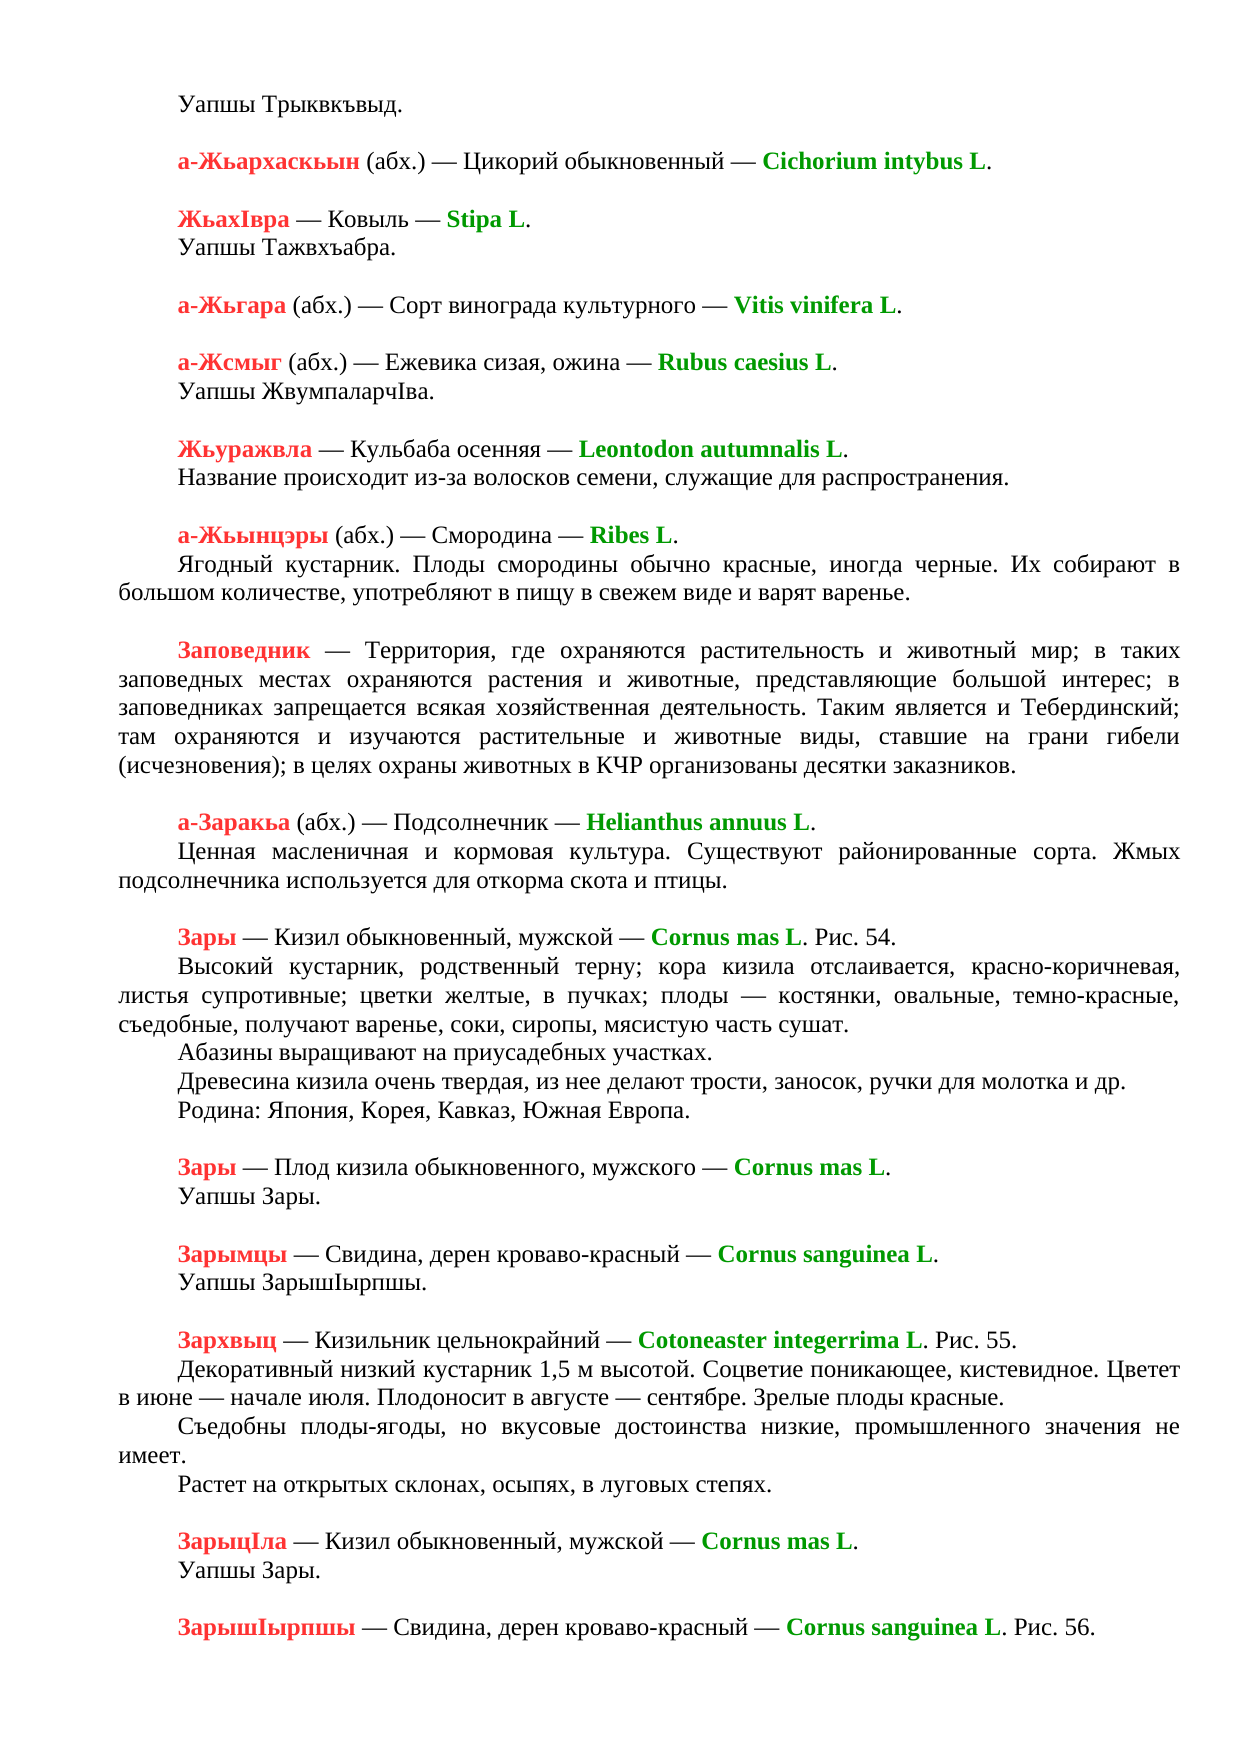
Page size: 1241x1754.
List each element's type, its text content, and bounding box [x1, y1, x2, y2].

text ЗарышIырпшы — Свидина, дерен кроваво-красный — Cornus sanguinea L. Рис. 56. [118, 1612, 1181, 1641]
text Древесина кизила очень твердая, из нее делают трости, заносок, ручки для молотка и др. [118, 1066, 1181, 1095]
text Высокий кустарник, родственный терну; кора кизила отслаивается, красно-коричневая, листья супротивные; цветки желтые, в пучках; плоды — костянки, овальные, темно-красные, съедобные, получают варенье, соки, сиропы, мясистую часть сушат. [118, 951, 1181, 1037]
text Уапшы Зары. [118, 1555, 1181, 1584]
text Ценная масленичная и кормовая культура. Существуют районированные сорта. Жмых подсолнечника используется для откорма скота и птицы. [118, 836, 1181, 894]
text Уапшы Тажвхъабра. [118, 232, 1181, 261]
text ЖьахIвра — Ковыль — Stipa L. [118, 204, 1181, 232]
text а-Жсмыг (абх.) — Ежевика сизая, ожина — Rubus caesius L. [118, 347, 1181, 376]
text Зары — Плод кизила обыкновенного, мужского — Cornus mas L. [118, 1152, 1181, 1181]
text а-Жьынцэры (абх.) — Смородина — Ribes L. [118, 520, 1181, 549]
text Уапшы ЗарышIырпшы. [118, 1267, 1181, 1296]
text Жьуражвла — Кульбаба осенняя — Leontodon autumnalis L. [118, 434, 1181, 462]
text Декоративный низкий кустарник 1,5 м высотой. Соцветие поникающее, кистевидное. Цветет в июне — начале июля. Плодоносит в августе — сентябре. Зрелые плоды красные. [118, 1354, 1181, 1411]
text Абазины выращивают на приусадебных участках. [118, 1037, 1181, 1066]
text Зарымцы — Свидина, дерен кроваво-красный — Cornus sanguinea L. [118, 1239, 1181, 1267]
text а-Жьгара (абх.) — Сорт винограда культурного — Vitis vinifera L. [118, 290, 1181, 319]
text Уапшы Зары. [118, 1181, 1181, 1210]
text Зары — Кизил обыкновенный, мужской — Cornus mas L. Рис. 54. [118, 922, 1181, 951]
text Заповедник — Территория, где охраняются растительность и животный мир; в таких заповедных местах охраняются растения и животные, представляющие большой интерес; в заповедниках запрещается всякая хозяйственная деятельность. Таким является и Тебердинский; там охраняются и изучаются растительные и животные виды, ставшие на грани гибели (исчезновения); в целях охраны животных в КЧР организованы десятки заказников. [118, 635, 1181, 779]
text Уапшы Трыквкъвыд. [118, 89, 1181, 117]
text а-Заракьа (абх.) — Подсолнечник — Helianthus annuus L. [118, 807, 1181, 836]
text Ягодный кустарник. Плоды смородины обычно красные, иногда черные. Их собирают в большом количестве, употребляют в пищу в свежем виде и варят варенье. [118, 549, 1181, 606]
text Родина: Япония, Корея, Кавказ, Южная Европа. [118, 1095, 1181, 1124]
text Зархвыц — Кизильник цельнокрайний — Cotoneaster integerrima L. Рис. 55. [118, 1325, 1181, 1354]
text Растет на открытых склонах, осыпях, в луговых степях. [118, 1469, 1181, 1497]
text Название происходит из-за волосков семени, служащие для распространения. [118, 462, 1181, 491]
text Уапшы ЖвумпаларчIва. [118, 376, 1181, 405]
text ЗарыцIла — Кизил обыкновенный, мужской — Cornus mas L. [118, 1526, 1181, 1555]
text а-Жьархаскьын (абх.) — Цикорий обыкновенный — Cichorium intybus L. [118, 146, 1181, 175]
text Съедобны плоды-ягоды, но вкусовые достоинства низкие, промышленного значения не имеет. [118, 1411, 1181, 1469]
